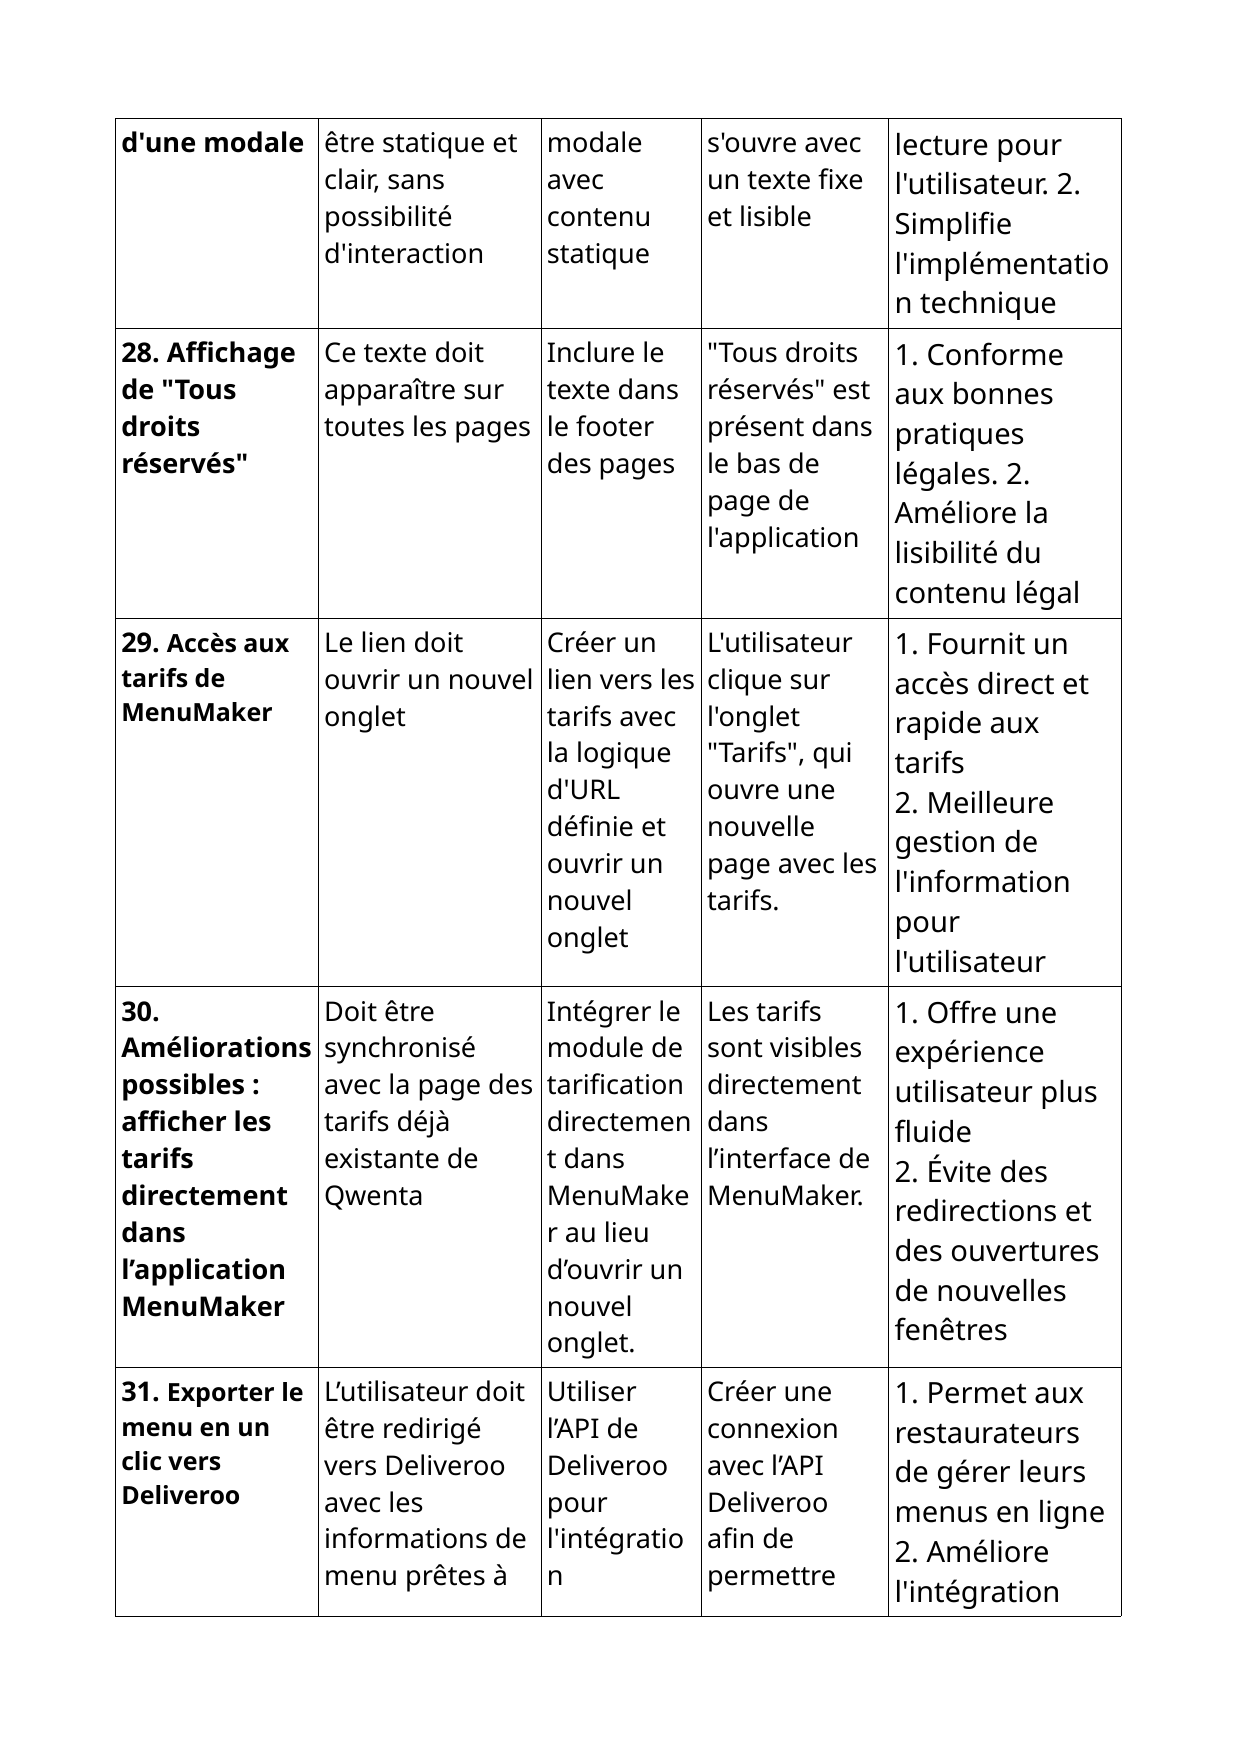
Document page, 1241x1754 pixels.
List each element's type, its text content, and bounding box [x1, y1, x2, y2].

table_cell Créer une connexion avec l’API Deliveroo afin de permettre [702, 1368, 888, 1616]
table_cell Les tarifs sont visibles directement dans l’interface de MenuMaker. [702, 987, 888, 1367]
table_cell s'ouvre avec un texte fixe et lisible [702, 119, 888, 328]
table_cell lecture pour l'utilisateur. 2. Simplifie l'implémentation technique [889, 119, 1121, 328]
table_cell "Tous droits réservés" est présent dans le bas de page de l'application [702, 329, 888, 617]
table_cell 30. Améliorations possibles : afficher les tarifs directement dans l’application MenuMaker [116, 987, 318, 1367]
table_cell 31. Exporter le menu en un clic vers Deliveroo [116, 1368, 318, 1616]
table_cell 1. Offre une expérience utilisateur plus fluide 2. Évite des redirections et des ouvertures de nouvelles fenêtres [889, 987, 1121, 1367]
table_cell Doit être synchronisé avec la page des tarifs déjà existante de Qwenta [319, 987, 541, 1367]
table_cell Ce texte doit apparaître sur toutes les pages [319, 329, 541, 617]
table_cell 28. Affichage de "Tous droits réservés" [116, 329, 318, 617]
table_cell être statique et clair, sans possibilité d'interaction [319, 119, 541, 328]
table_cell 1. Conforme aux bonnes pratiques légales. 2. Améliore la lisibilité du contenu légal [889, 329, 1121, 617]
table_cell L’utilisateur doit être redirigé vers Deliveroo avec les informations de menu prêtes à [319, 1368, 541, 1616]
table_cell L'utilisateur clique sur l'onglet "Tarifs", qui ouvre une nouvelle page avec les tarifs. [702, 619, 888, 986]
table_cell 1. Fournit un accès direct et rapide aux tarifs 2. Meilleure gestion de l'information pour l'utilisateur [889, 619, 1121, 986]
table_cell Le lien doit ouvrir un nouvel onglet [319, 619, 541, 986]
table_cell Utiliser l’API de Deliveroo pour l'intégration [542, 1368, 701, 1616]
table_cell Créer un lien vers les tarifs avec la logique d'URL définie et ouvrir un nouvel onglet [542, 619, 701, 986]
table_cell 1. Permet aux restaurateurs de gérer leurs menus en ligne 2. Améliore l'intégration [889, 1368, 1121, 1616]
table_cell d'une modale [116, 119, 318, 328]
table_cell 29. Accès aux tarifs de MenuMaker [116, 619, 318, 986]
table_cell Intégrer le module de tarification directement dans MenuMaker au lieu d’ouvrir un nouvel onglet. [542, 987, 701, 1367]
table_cell Inclure le texte dans le footer des pages [542, 329, 701, 617]
table_cell modale avec contenu statique [542, 119, 701, 328]
